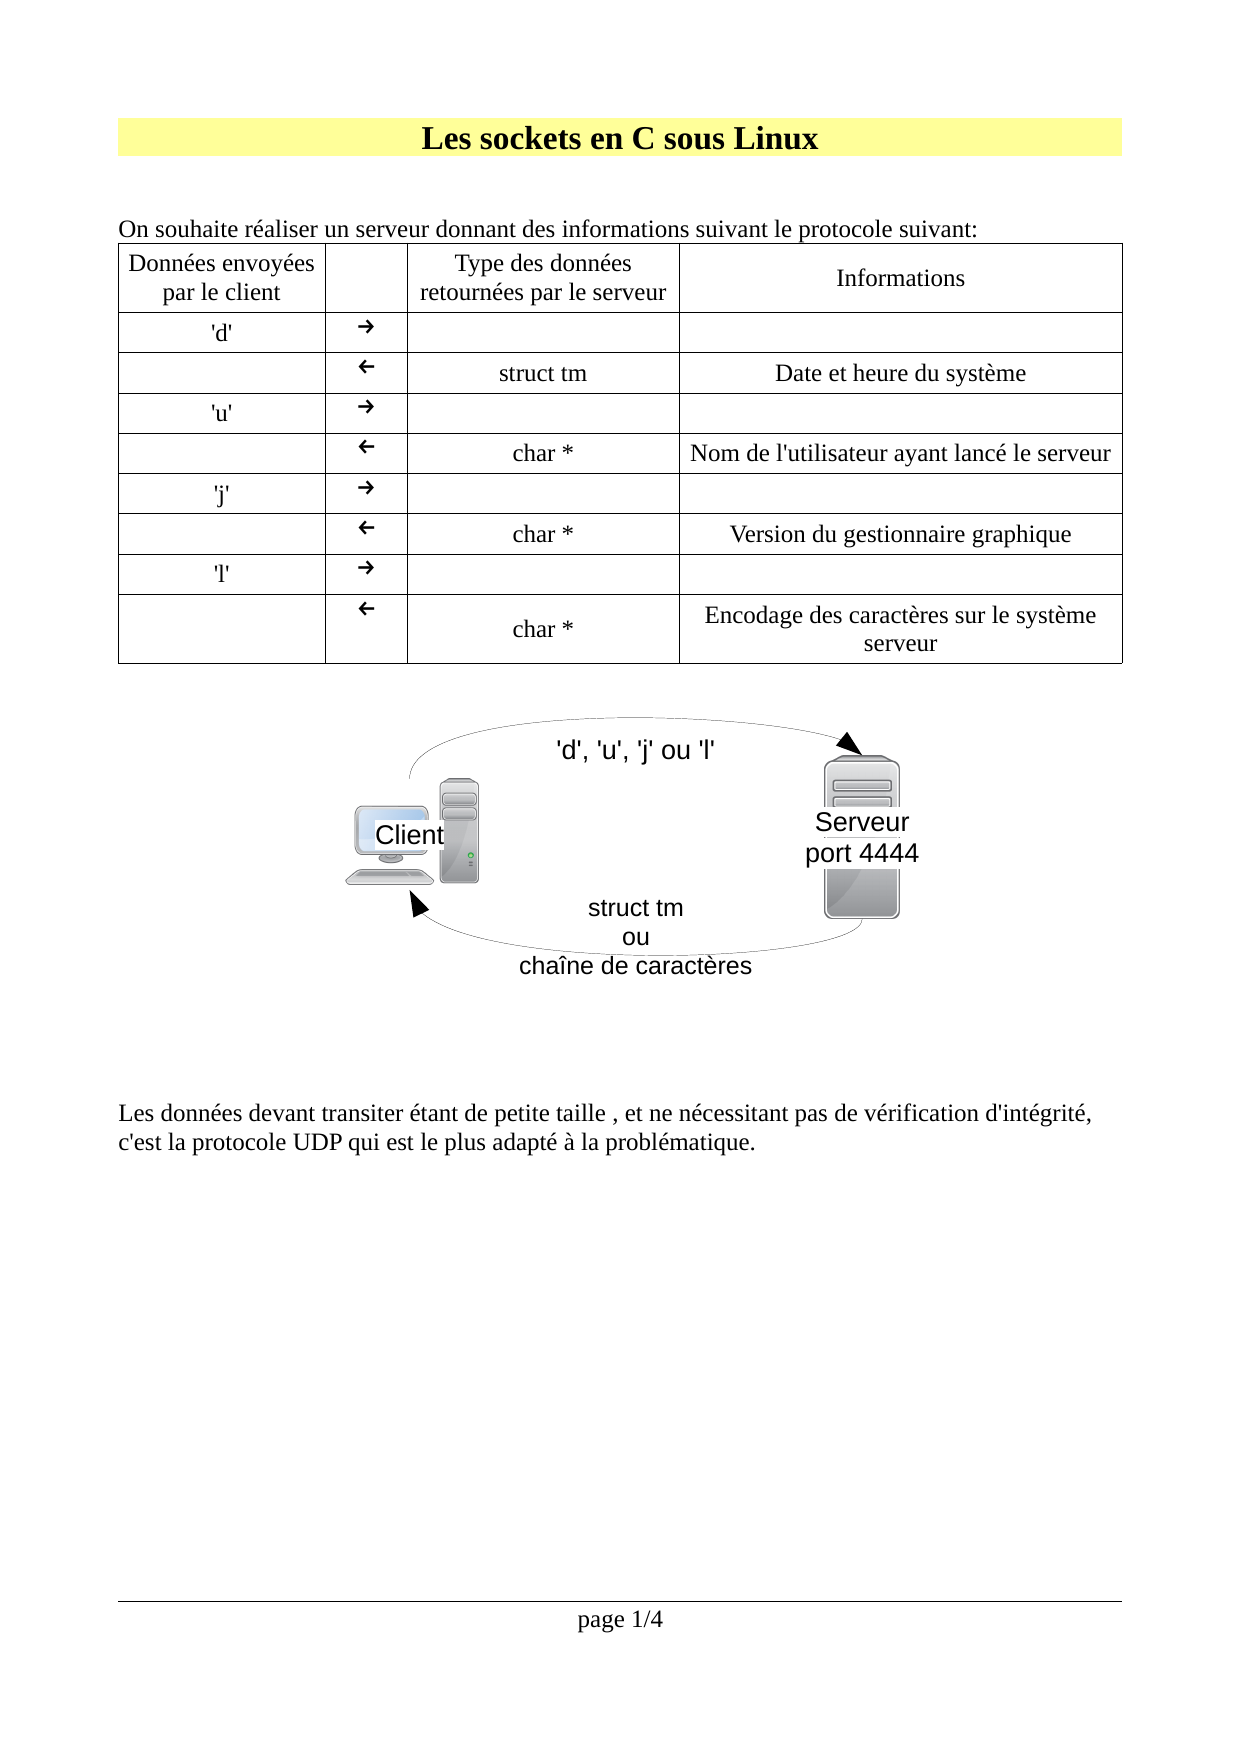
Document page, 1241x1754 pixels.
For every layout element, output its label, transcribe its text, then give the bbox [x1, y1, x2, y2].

table_cell Encodage des caractères sur le système serveur [680, 595, 1122, 663]
table_cell [680, 474, 1122, 513]
table_cell [680, 313, 1122, 352]
table_cell ← [326, 595, 407, 663]
table_header Informations [680, 244, 1122, 312]
table_cell struct tm [408, 353, 679, 392]
table_cell 'u' [119, 394, 325, 433]
table_cell char * [408, 514, 679, 554]
table_cell 'l' [119, 555, 325, 594]
table_cell → [326, 394, 407, 433]
table_cell → [326, 555, 407, 594]
table_cell ← [326, 434, 407, 473]
table_cell char * [408, 434, 679, 473]
text Les données devant transiter étant de petite taille , et ne nécessitant pas de vérification d'intégrité, c'est la protocole UDP qui est le plus adapté à la problématique. [118, 1098, 1122, 1155]
table_cell char * [408, 595, 679, 663]
table_cell [408, 555, 679, 594]
table_cell [408, 394, 679, 433]
table_header Données envoyées par le client [119, 244, 325, 312]
table_header [326, 244, 407, 312]
picture [892, 848, 898, 856]
text On souhaite réaliser un serveur donnant des informations suivant le protocole suivant: [118, 214, 1122, 243]
table_cell Nom de l'utilisateur ayant lancé le serveur [680, 434, 1122, 473]
table_cell [119, 353, 325, 392]
table_cell Version du gestionnaire graphique [680, 514, 1122, 554]
table_cell → [326, 313, 407, 352]
table_cell ← [326, 514, 407, 554]
picture [824, 849, 831, 861]
picture [824, 755, 900, 919]
table_cell 'd' [119, 313, 325, 352]
table_cell → [326, 474, 407, 513]
table_header Type des données retournées par le serveur [408, 244, 679, 312]
table_cell [680, 394, 1122, 433]
table_cell Date et heure du système [680, 353, 1122, 392]
text Les sockets en C sous Linux [118, 118, 1122, 156]
table_cell [408, 474, 679, 513]
table_cell [408, 313, 679, 352]
table_cell 'j' [119, 474, 325, 513]
table_cell [119, 434, 325, 473]
table_cell [119, 514, 325, 554]
table_cell [680, 555, 1122, 594]
table_cell [119, 595, 325, 663]
table_cell ← [326, 353, 407, 392]
picture [340, 778, 479, 890]
